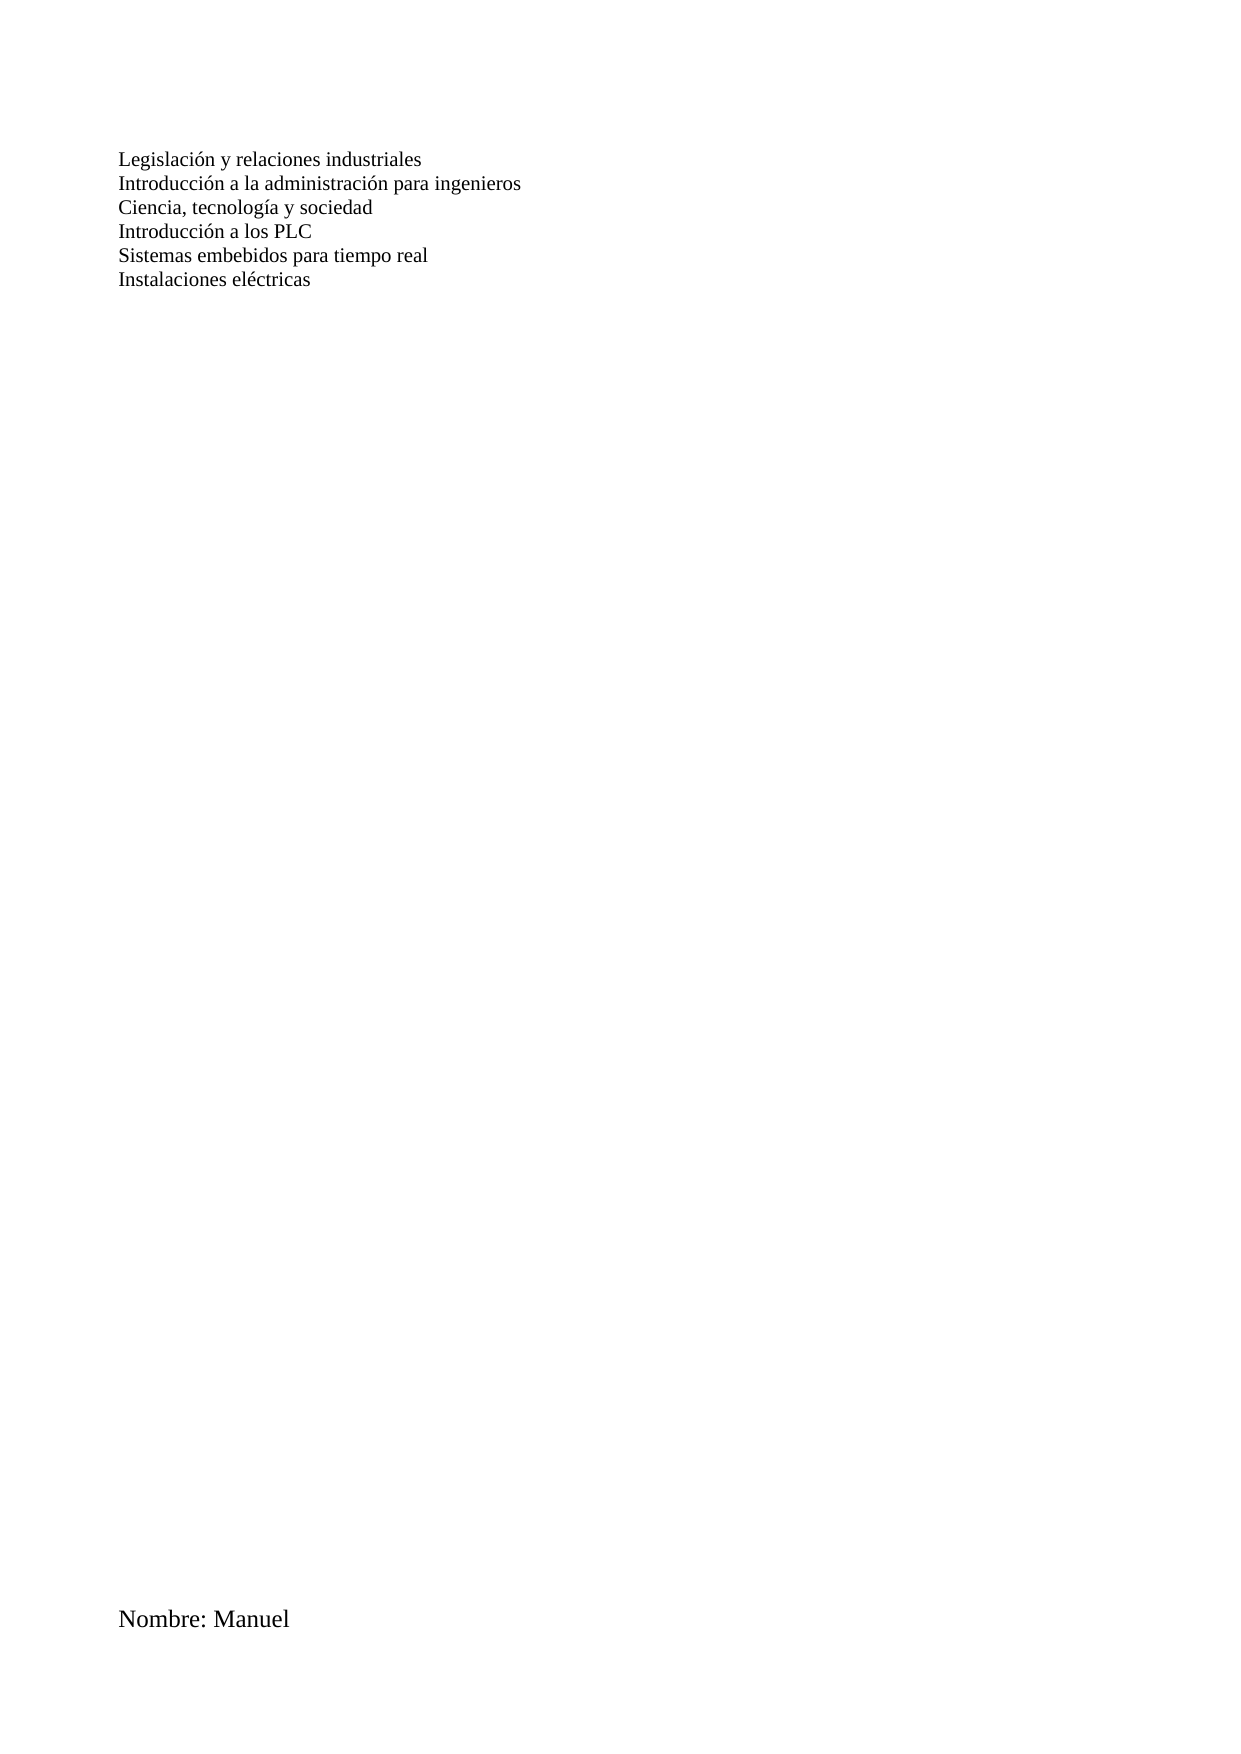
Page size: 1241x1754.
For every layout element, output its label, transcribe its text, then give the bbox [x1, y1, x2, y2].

text Instalaciones eléctricas [118, 267, 1122, 291]
text Introducción a los PLC [118, 219, 1122, 243]
text Nombre: Manuel [118, 1604, 1122, 1633]
text Introducción a la administración para ingenieros [118, 171, 1122, 195]
text Ciencia, tecnología y sociedad [118, 195, 1122, 219]
text Legislación y relaciones industriales [118, 147, 1122, 171]
text Sistemas embebidos para tiempo real [118, 243, 1122, 267]
